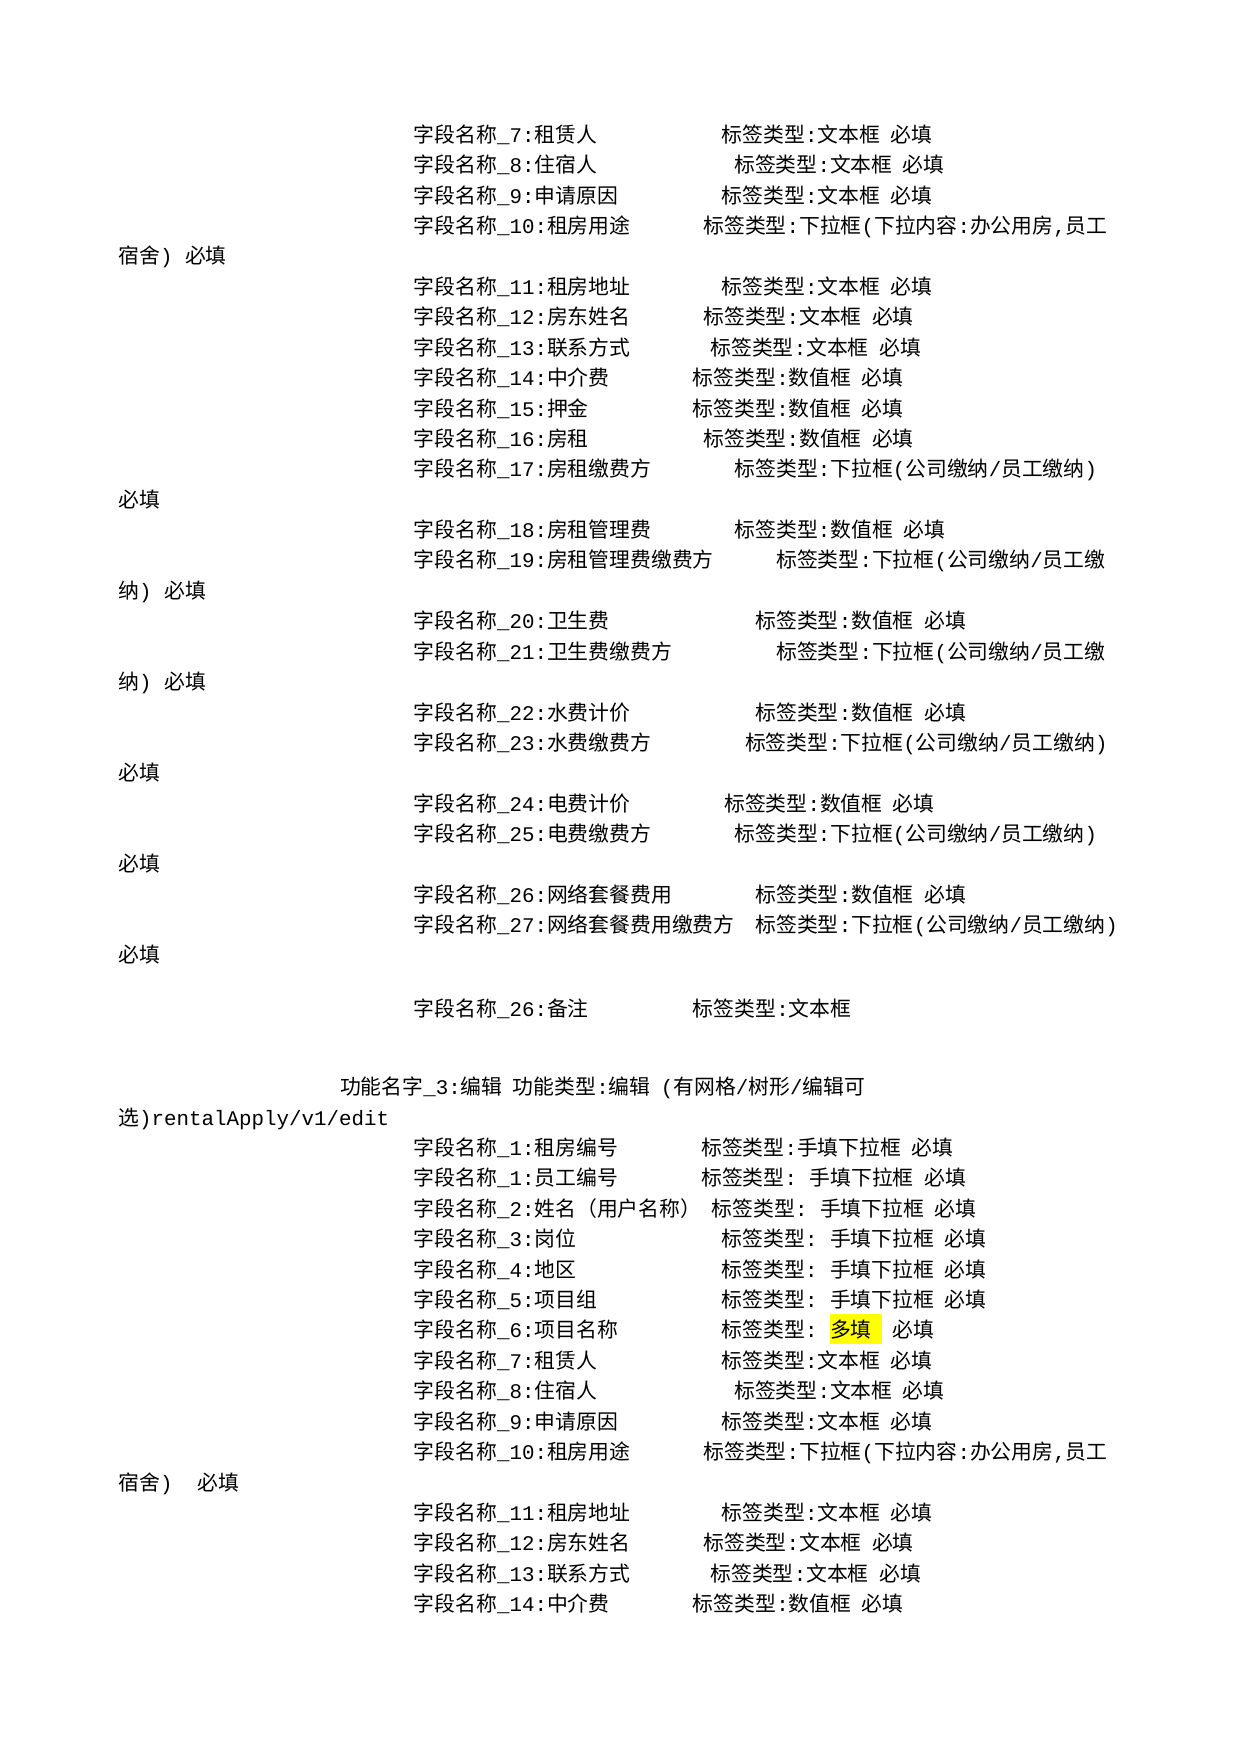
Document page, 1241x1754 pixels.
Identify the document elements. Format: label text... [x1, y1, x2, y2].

text 字段名称_14:中介费 标签类型:数值框 必填 [118, 361, 1122, 392]
text 字段名称_3:岗位 标签类型: 手填下拉框 必填 [118, 1222, 1122, 1253]
text 字段名称_16:房租 标签类型:数值框 必填 [118, 422, 1122, 453]
text 字段名称_10:租房用途 标签类型:下拉框(下拉内容:办公用房,员工宿舍) 必填 [118, 1435, 1122, 1496]
text 字段名称_26:备注 标签类型:文本框 [118, 993, 1122, 1023]
text 字段名称_5:项目组 标签类型: 手填下拉框 必填 [118, 1283, 1122, 1314]
text 字段名称_13:联系方式 标签类型:文本框 必填 [118, 1557, 1122, 1587]
text 字段名称_12:房东姓名 标签类型:文本框 必填 [118, 1527, 1122, 1557]
text 字段名称_25:电费缴费方 标签类型:下拉框(公司缴纳/员工缴纳) 必填 [118, 817, 1122, 878]
text 字段名称_18:房租管理费 标签类型:数值框 必填 [118, 513, 1122, 544]
text 字段名称_17:房租缴费方 标签类型:下拉框(公司缴纳/员工缴纳) 必填 [118, 453, 1122, 513]
text 字段名称_13:联系方式 标签类型:文本框 必填 [118, 331, 1122, 361]
text 字段名称_8:住宿人 标签类型:文本框 必填 [118, 1374, 1122, 1405]
text 字段名称_6:项目名称 标签类型: 多填 必填 [118, 1314, 1122, 1344]
text 字段名称_26:网络套餐费用 标签类型:数值框 必填 [118, 878, 1122, 908]
text 字段名称_7:租赁人 标签类型:文本框 必填 [118, 118, 1122, 148]
text 字段名称_9:申请原因 标签类型:文本框 必填 [118, 179, 1122, 209]
text 字段名称_20:卫生费 标签类型:数值框 必填 [118, 604, 1122, 635]
text 字段名称_1:员工编号 标签类型: 手填下拉框 必填 [118, 1162, 1122, 1192]
text 字段名称_1:租房编号 标签类型:手填下拉框 必填 [118, 1131, 1122, 1162]
text 字段名称_11:租房地址 标签类型:文本框 必填 [118, 270, 1122, 301]
text 字段名称_27:网络套餐费用缴费方 标签类型:下拉框(公司缴纳/员工缴纳) 必填 [118, 908, 1122, 969]
text 字段名称_22:水费计价 标签类型:数值框 必填 [118, 696, 1122, 726]
text 字段名称_9:申请原因 标签类型:文本框 必填 [118, 1405, 1122, 1435]
text 字段名称_23:水费缴费方 标签类型:下拉框(公司缴纳/员工缴纳) 必填 [118, 726, 1122, 787]
text 字段名称_14:中介费 标签类型:数值框 必填 [118, 1587, 1122, 1618]
text 字段名称_10:租房用途 标签类型:下拉框(下拉内容:办公用房,员工宿舍) 必填 [118, 209, 1122, 270]
text 功能名字_3:编辑 功能类型:编辑 (有网格/树形/编辑可选)rentalApply/v1/edit [118, 1070, 1122, 1131]
text 字段名称_8:住宿人 标签类型:文本框 必填 [118, 148, 1122, 179]
text 字段名称_21:卫生费缴费方 标签类型:下拉框(公司缴纳/员工缴纳) 必填 [118, 635, 1122, 696]
text 字段名称_15:押金 标签类型:数值框 必填 [118, 392, 1122, 422]
text 字段名称_4:地区 标签类型: 手填下拉框 必填 [118, 1253, 1122, 1283]
text 字段名称_11:租房地址 标签类型:文本框 必填 [118, 1496, 1122, 1527]
text 字段名称_7:租赁人 标签类型:文本框 必填 [118, 1344, 1122, 1374]
text 字段名称_2:姓名（用户名称） 标签类型: 手填下拉框 必填 [118, 1192, 1122, 1222]
text 字段名称_12:房东姓名 标签类型:文本框 必填 [118, 301, 1122, 331]
text 字段名称_19:房租管理费缴费方 标签类型:下拉框(公司缴纳/员工缴纳) 必填 [118, 544, 1122, 604]
text 字段名称_24:电费计价 标签类型:数值框 必填 [118, 787, 1122, 817]
